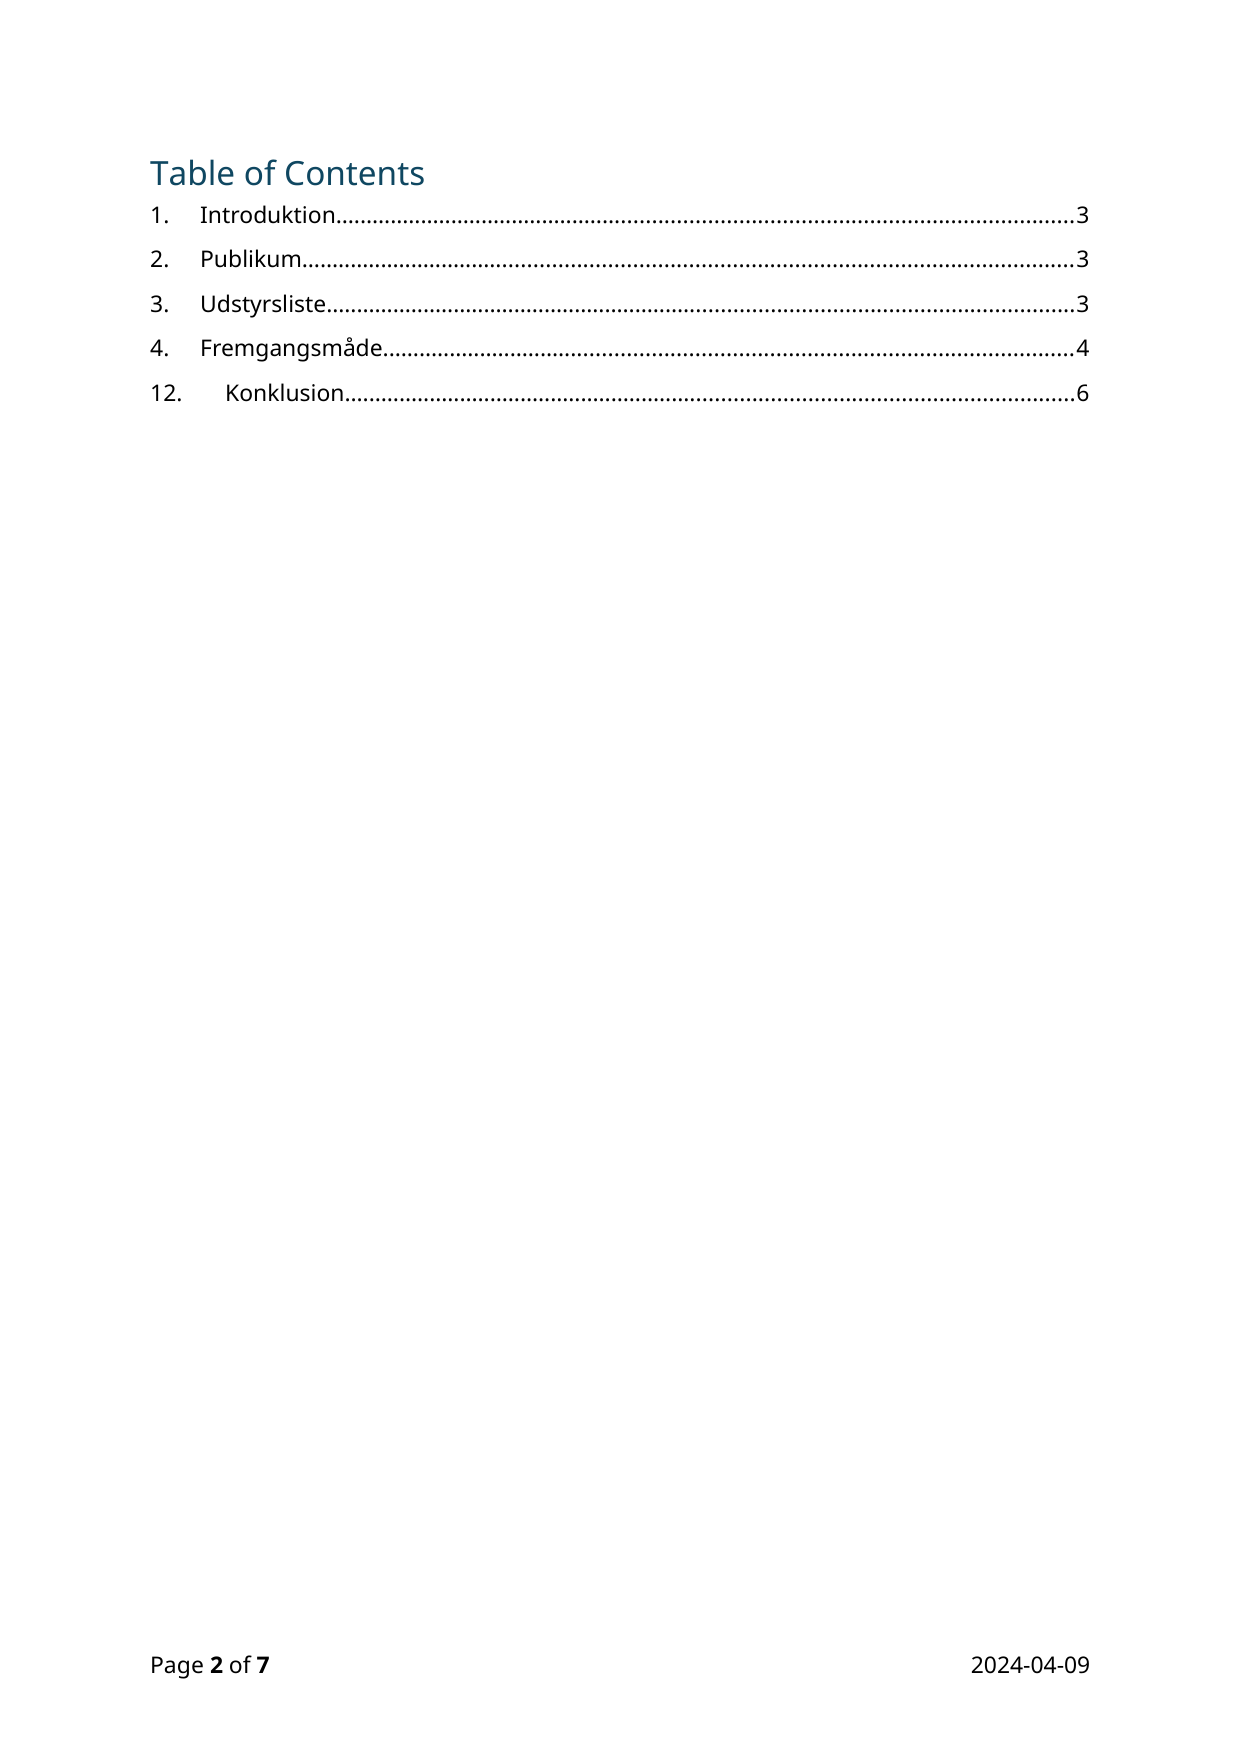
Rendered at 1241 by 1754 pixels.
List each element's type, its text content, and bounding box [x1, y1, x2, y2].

subtitle Table of Contents [150, 150, 1090, 195]
text 3. Udstyrsliste 3 [150, 288, 1090, 319]
text 4. Fremgangsmåde 4 [150, 332, 1090, 363]
text 1. Introduktion 3 [150, 199, 1090, 230]
text 2. Publikum 3 [150, 243, 1090, 274]
text 12. Konklusion 6 [150, 376, 1090, 408]
